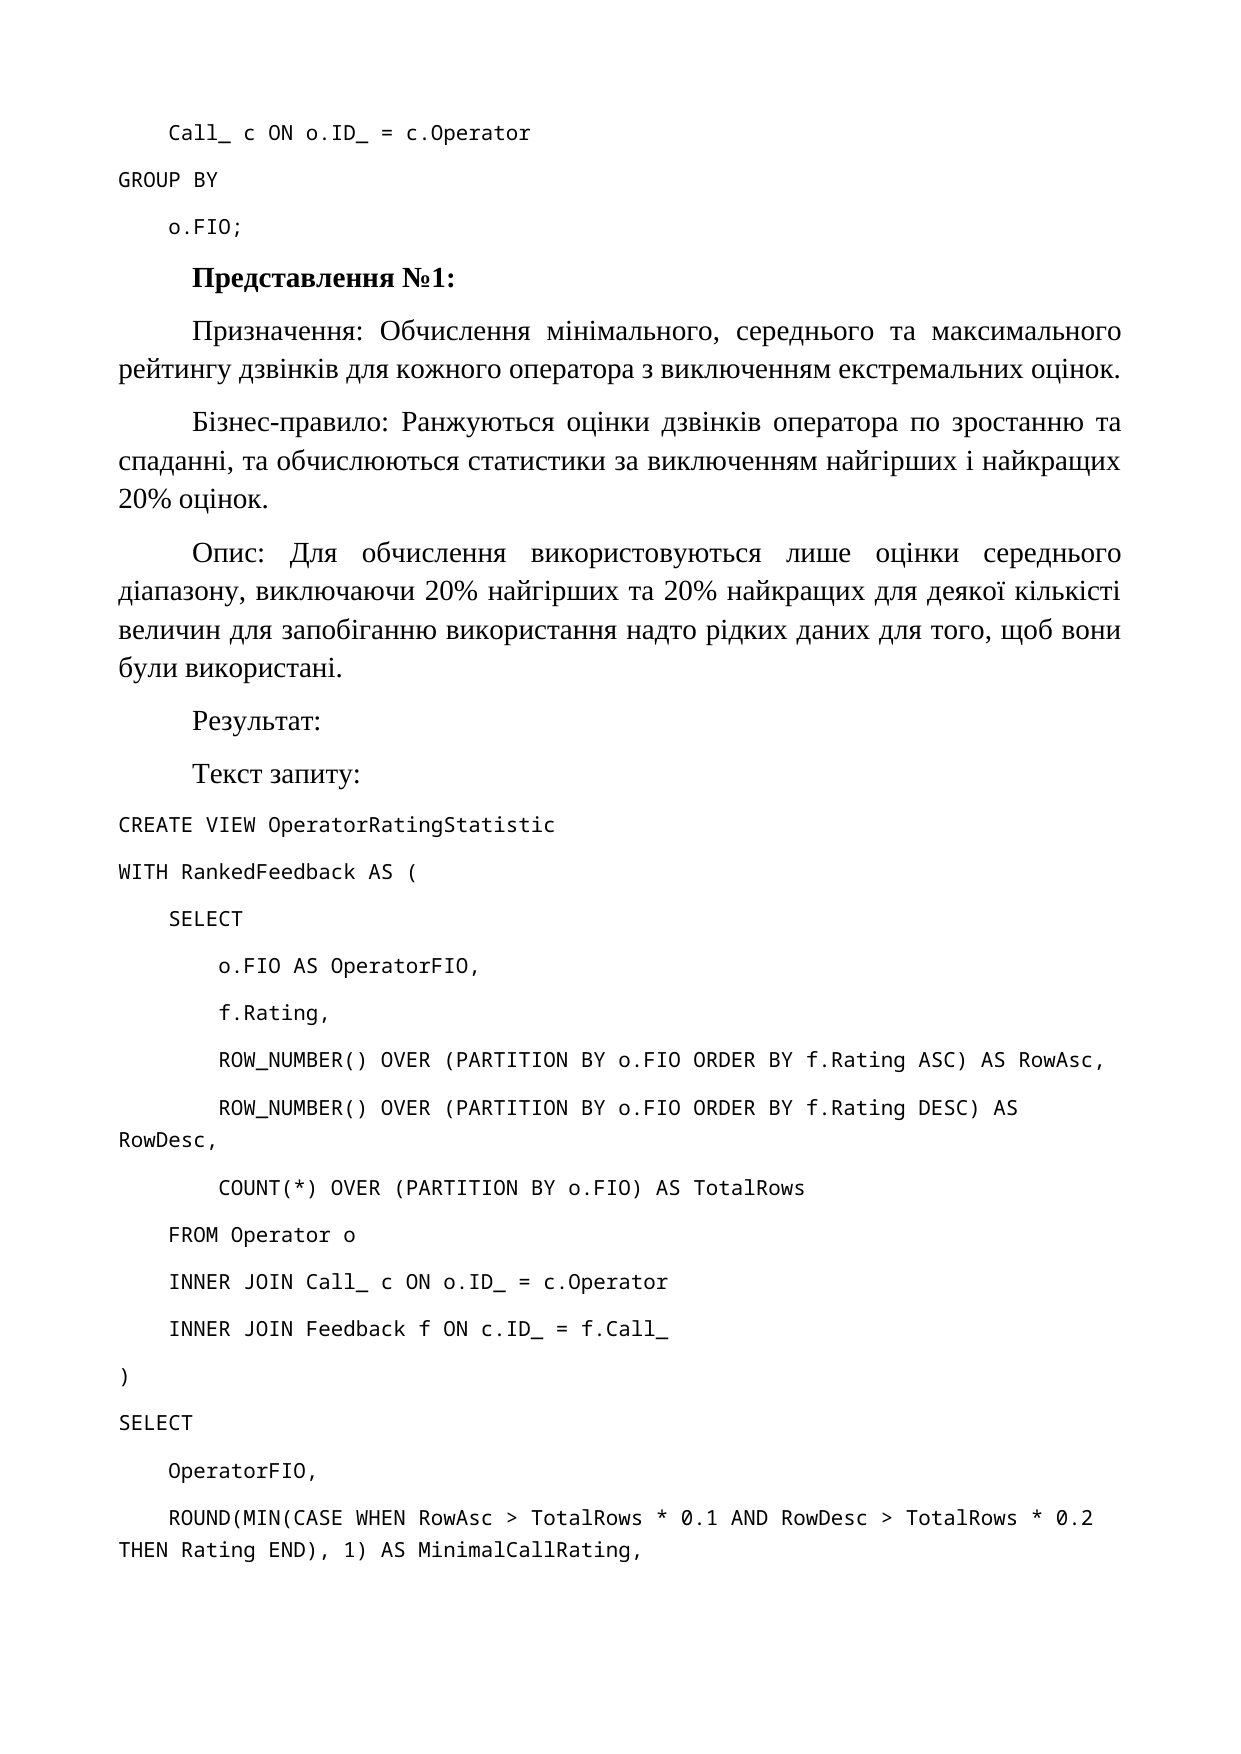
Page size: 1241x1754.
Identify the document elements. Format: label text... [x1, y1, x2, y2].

text SELECT [118, 904, 1122, 932]
text FROM Operator o [118, 1220, 1122, 1248]
text Текст запиту: [118, 757, 1122, 790]
text Опис: Для обчислення використовуються лише оцінки середнього діапазону, виключаючи 20% найгірших та 20% найкращих для деякої кількісті величин для запобіганню використання надто рідких даних для того, щоб вони були використані. [118, 535, 1122, 684]
text INNER JOIN Feedback f ON c.ID_ = f.Call_ [118, 1314, 1122, 1343]
text Представлення №1: [118, 260, 1122, 293]
text GROUP BY [118, 165, 1122, 194]
text Результат: [118, 703, 1122, 737]
text OperatorFIO, [118, 1456, 1122, 1484]
text COUNT(*) OVER (PARTITION BY o.FIO) AS TotalRows [118, 1173, 1122, 1201]
text ROW_NUMBER() OVER (PARTITION BY o.FIO ORDER BY f.Rating DESC) AS RowDesc, [118, 1093, 1122, 1154]
text f.Rating, [118, 998, 1122, 1027]
text CREATE VIEW OperatorRatingStatistic [118, 810, 1122, 838]
text WITH RankedFeedback AS ( [118, 857, 1122, 885]
text Call_ c ON o.ID_ = c.Operator [118, 118, 1122, 147]
text ROUND(MIN(CASE WHEN RowAsc > TotalRows * 0.1 AND RowDesc > TotalRows * 0.2 THEN Rating END), 1) AS MinimalCallRating, [118, 1503, 1122, 1564]
text ) [118, 1361, 1122, 1390]
text o.FIO AS OperatorFIO, [118, 951, 1122, 980]
text o.FIO; [118, 212, 1122, 241]
text Бізнес-правило: Ранжуються оцінки дзвінків оператора по зростанню та спаданні, та обчислюються статистики за виключенням найгірших і найкращих 20% оцінок. [118, 404, 1122, 515]
text INNER JOIN Call_ c ON o.ID_ = c.Operator [118, 1267, 1122, 1295]
text ROW_NUMBER() OVER (PARTITION BY o.FIO ORDER BY f.Rating ASC) AS RowAsc, [118, 1046, 1122, 1074]
text Призначення: Обчислення мінімального, середнього та максимального рейтингу дзвінків для кожного оператора з виключенням екстремальних оцінок. [118, 313, 1122, 385]
text SELECT [118, 1408, 1122, 1437]
